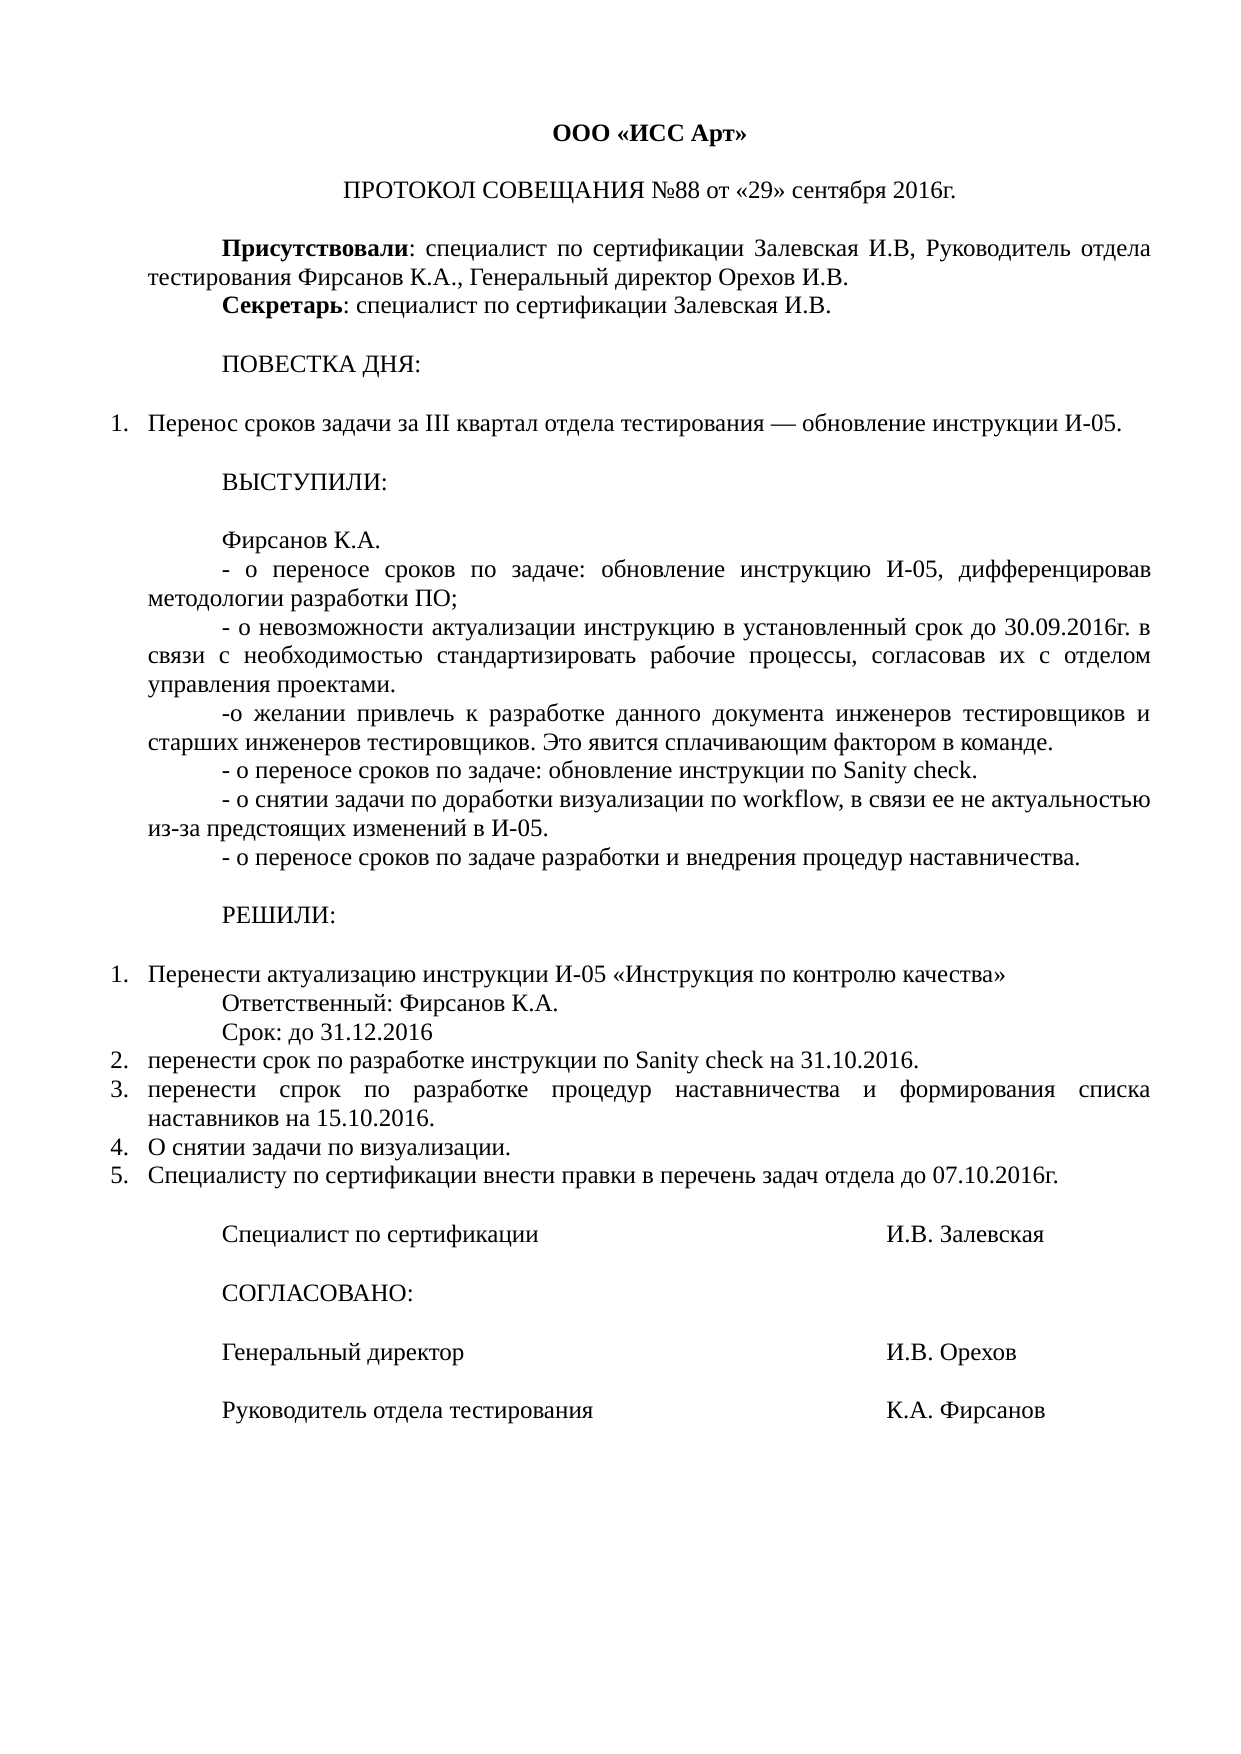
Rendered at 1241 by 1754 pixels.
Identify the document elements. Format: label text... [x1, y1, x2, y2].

text Генеральный директор И.В. Орехов [148, 1337, 1152, 1366]
list Перенос сроков задачи за III квартал отдела тестирования — обновление инструкции И-05. [110, 408, 1152, 437]
text Руководитель отдела тестирования К.А. Фирсанов [148, 1396, 1152, 1424]
list О снятии задачи по визуализации. [110, 1132, 1152, 1161]
list - о переносе сроков по задаче: обновление инструкции по Sanity check. [148, 756, 1152, 784]
text РЕШИЛИ: [148, 901, 1152, 929]
list - о переносе сроков по задаче разработки и внедрения процедур наставничества. [148, 842, 1152, 871]
list - о невозможности актуализации инструкцию в установленный срок до 30.09.2016г. в связи с необходимостью стандартизировать рабочие процессы, согласовав их с отделом управления проектами. [148, 612, 1152, 698]
list - о переносе сроков по задаче: обновление инструкцию И-05, дифференцировав методологии разработки ПО; [148, 554, 1152, 612]
text Секретарь: специалист по сертификации Залевская И.В. [148, 291, 1152, 319]
text ООО «ИСС Арт» [148, 118, 1152, 147]
text Присутствовали: специалист по сертификации Залевская И.В, Руководитель отдела тестирования Фирсанов К.А., Генеральный директор Орехов И.В. [148, 233, 1152, 291]
list Срок: до 31.12.2016 [148, 1017, 1152, 1046]
text ВЫСТУПИЛИ: [148, 467, 1152, 496]
list перенести спрок по разработке процедур наставничества и формирования списка наставников на 15.10.2016. [110, 1074, 1152, 1132]
text СОГЛАСОВАНО: [148, 1278, 1152, 1307]
text ПРОТОКОЛ СОВЕЩАНИЯ №88 от «29» сентября 2016г. [148, 176, 1152, 204]
list Фирсанов К.А. [148, 526, 1152, 554]
list Перенести актуализацию инструкции И-05 «Инструкция по контролю качества» [110, 959, 1152, 988]
text ПОВЕСТКА ДНЯ: [148, 349, 1152, 378]
text Специалист по сертификации И.В. Залевская [148, 1219, 1152, 1248]
list перенести срок по разработке инструкции по Sanity check на 31.10.2016. [110, 1046, 1152, 1074]
list -о желании привлечь к разработке данного документа инженеров тестировщиков и старших инженеров тестировщиков. Это явится сплачивающим фактором в команде. [148, 698, 1152, 756]
list - о снятии задачи по доработки визуализации по workflow, в связи ее не актуальностью из-за предстоящих изменений в И-05. [148, 784, 1152, 842]
list Ответственный: Фирсанов К.А. [148, 988, 1152, 1017]
list Специалисту по сертификации внести правки в перечень задач отдела до 07.10.2016г. [110, 1161, 1152, 1189]
